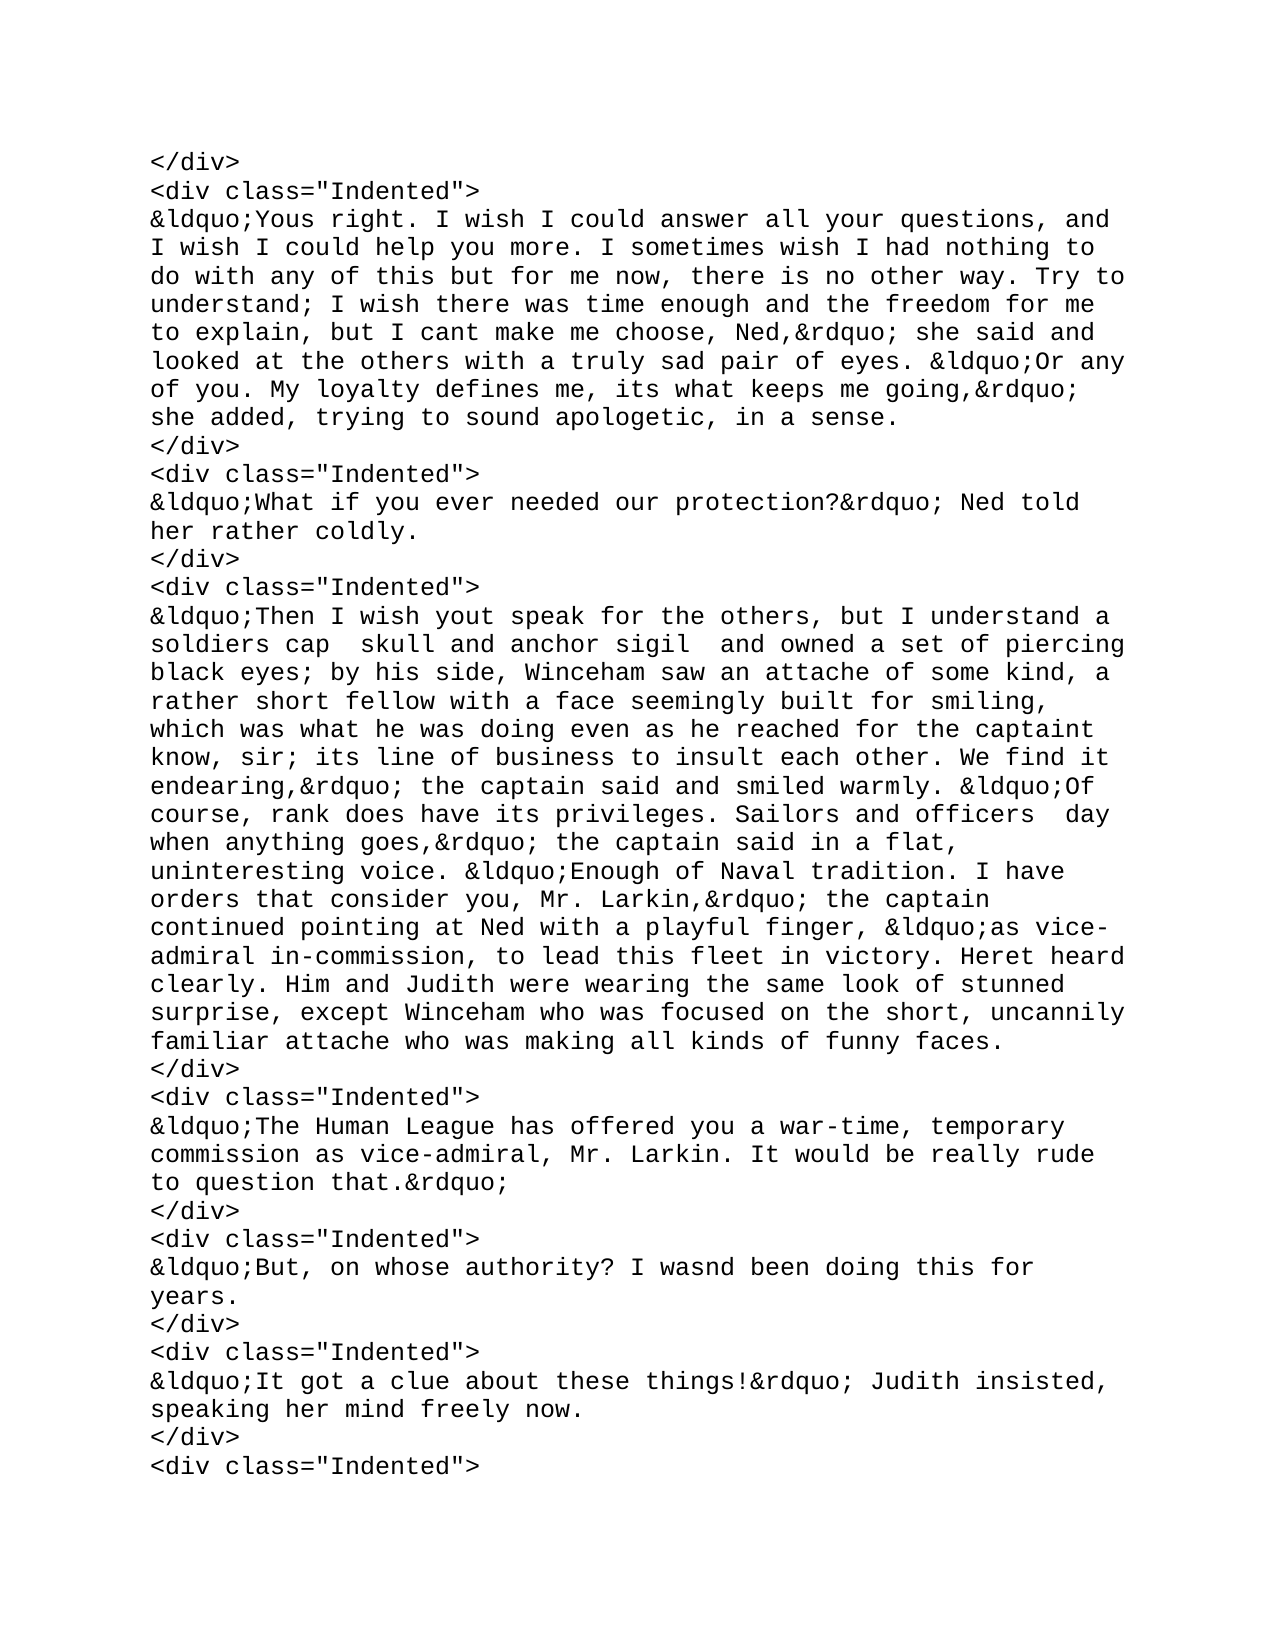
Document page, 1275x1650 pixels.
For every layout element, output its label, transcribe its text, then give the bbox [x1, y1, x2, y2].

text &ldquo;Yous right. I wish I could answer all your questions, and I wish I could help you more. I sometimes wish I had nothing to do with any of this but for me now, there is no other way. Try to understand; I wish there was time enough and the freedom for me to explain, but I cant make me choose, Ned,&rdquo; she said and looked at the others with a truly sad pair of eyes. &ldquo;Or any of you. My loyalty defines me, its what keeps me going,&rdquo; she added, trying to sound apologetic, in a sense. [150, 207, 1125, 433]
text <div class="Indented"> [150, 575, 1125, 603]
text <div class="Indented"> [150, 462, 1125, 490]
text </div> [150, 1198, 1125, 1227]
text </div> [150, 1312, 1125, 1340]
text <div class="Indented"> [150, 178, 1125, 207]
text &ldquo;The Human League has offered you a war-time, temporary commission as vice-admiral, Mr. Larkin. It would be really rude to question that.&rdquo; [150, 1113, 1125, 1198]
text <div class="Indented"> [150, 1453, 1125, 1482]
text </div> [150, 547, 1125, 575]
text </div> [150, 1425, 1125, 1453]
text <div class="Indented"> [150, 1227, 1125, 1255]
text <div class="Indented"> [150, 1085, 1125, 1113]
text &ldquo;Then I wish yout speak for the others, but I understand a soldiers cap skull and anchor sigil and owned a set of piercing black eyes; by his side, Winceham saw an attache of some kind, a rather short fellow with a face seemingly built for smiling, which was what he was doing even as he reached for the captaint know, sir; its line of business to insult each other. We find it endearing,&rdquo; the captain said and smiled warmly. &ldquo;Of course, rank does have its privileges. Sailors and officers day when anything goes,&rdquo; the captain said in a flat, uninteresting voice. &ldquo;Enough of Naval tradition. I have orders that consider you, Mr. Larkin,&rdquo; the captain continued pointing at Ned with a playful finger, &ldquo;as vice-admiral in-commission, to lead this fleet in victory. Heret heard clearly. Him and Judith were wearing the same look of stunned surprise, except Winceham who was focused on the short, uncannily familiar attache who was making all kinds of funny faces. [150, 603, 1125, 1057]
text &ldquo;What if you ever needed our protection?&rdquo; Ned told her rather coldly. [150, 490, 1125, 547]
text &ldquo;It got a clue about these things!&rdquo; Judith insisted, speaking her mind freely now. [150, 1368, 1125, 1425]
text <div class="Indented"> [150, 1340, 1125, 1368]
text &ldquo;But, on whose authority? I wasnd been doing this for years. [150, 1255, 1125, 1312]
text </div> [150, 1057, 1125, 1085]
text </div> [150, 150, 1125, 178]
text </div> [150, 433, 1125, 462]
